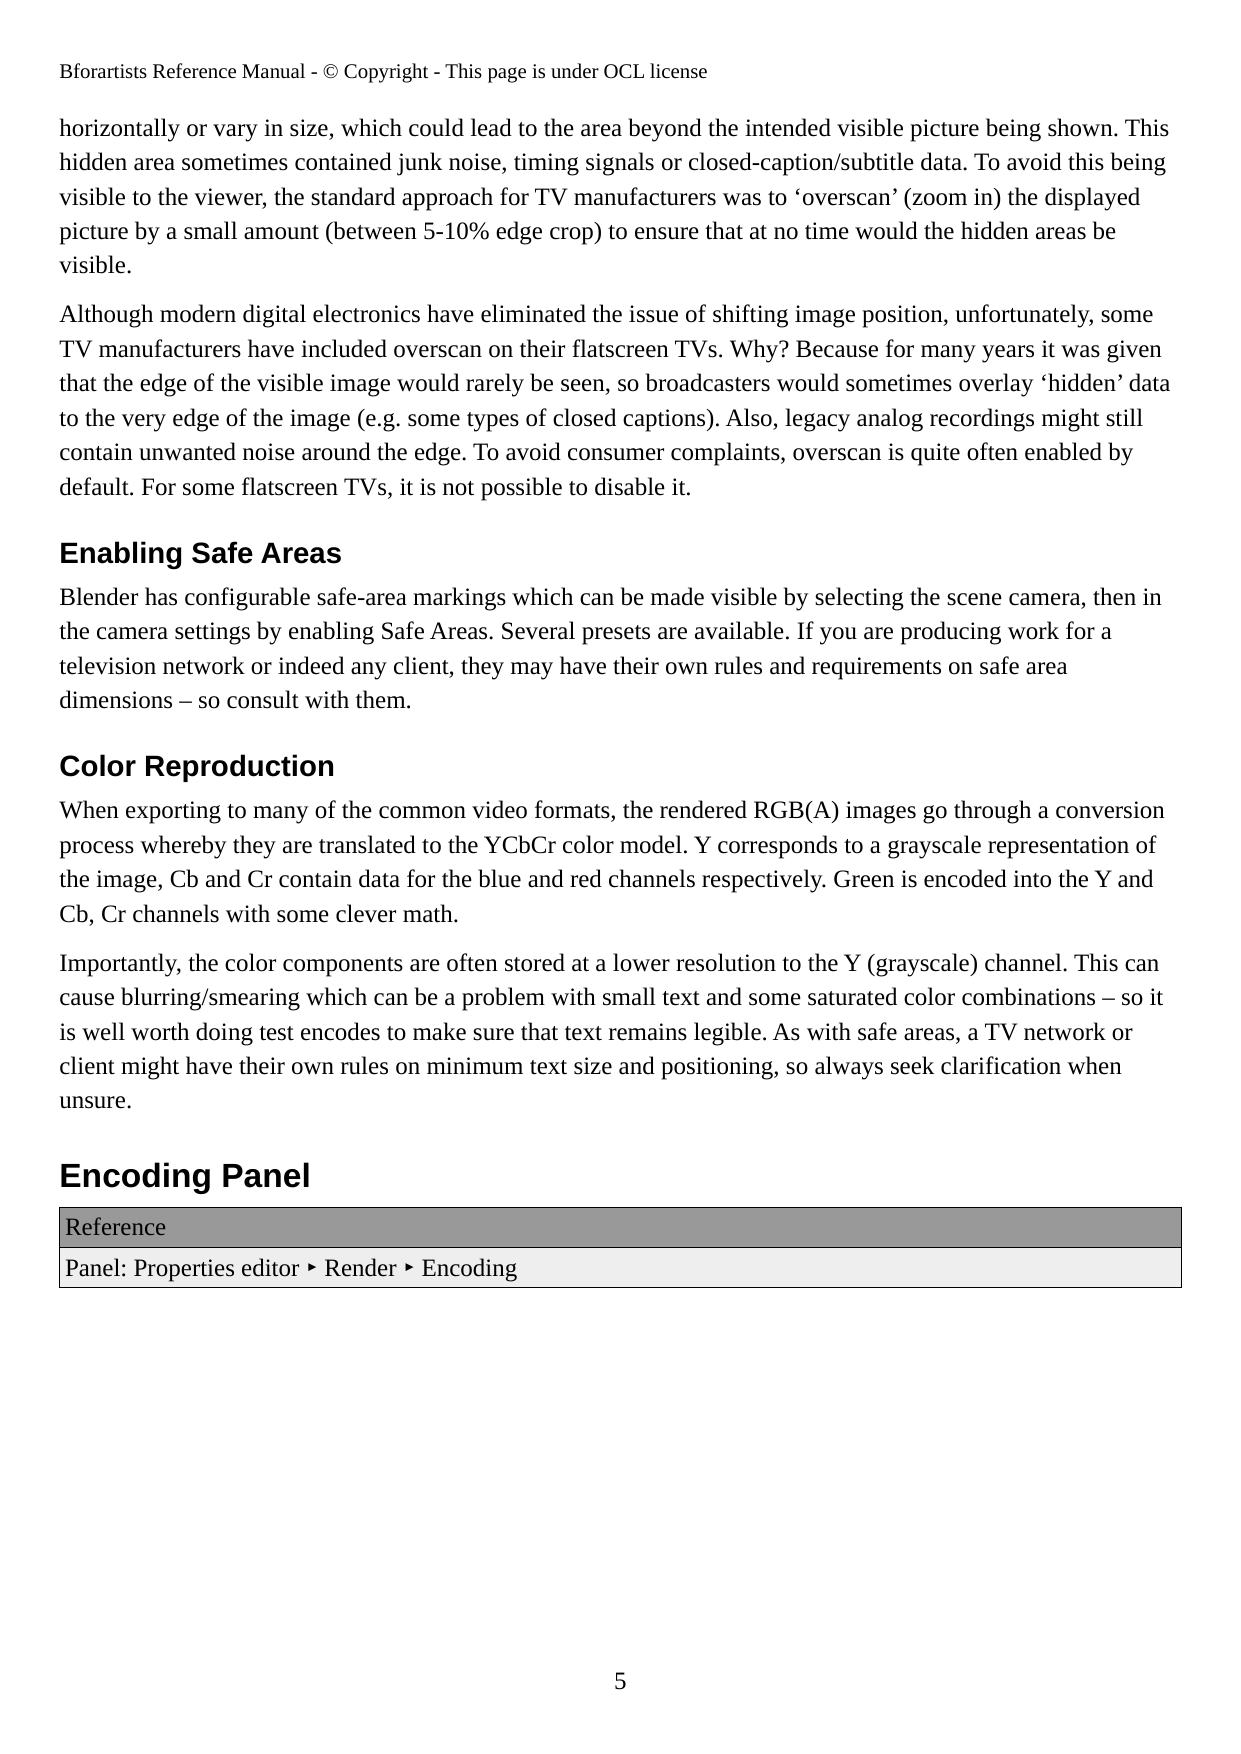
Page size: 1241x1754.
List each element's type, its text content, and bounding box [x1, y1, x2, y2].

subtitle Color Reproduction [59, 749, 1181, 783]
subtitle Enabling Safe Areas [59, 536, 1181, 569]
text When exporting to many of the common video formats, the rendered RGB(A) images go through a conversion process whereby they are translated to the YCbCr color model. Y corresponds to a grayscale representation of the image, Cb and Cr contain data for the blue and red channels respectively. Green is encoded into the Y and Cb, Cr channels with some clever math. [59, 795, 1181, 927]
text horizontally or vary in size, which could lead to the area beyond the intended visible picture being shown. This hidden area sometimes contained junk noise, timing signals or closed-caption/subtitle data. To avoid this being visible to the viewer, the standard approach for TV manufacturers was to ‘overscan’ (zoom in) the displayed picture by a small amount (between 5-10% edge crop) to ensure that at no time would the hidden areas be visible. [59, 113, 1181, 279]
text Although modern digital electronics have eliminated the issue of shifting image position, unfortunately, some TV manufacturers have included overscan on their flatscreen TVs. Why? Because for many years it was given that the edge of the visible image would rarely be seen, so broadcasters would sometimes overlay ‘hidden’ data to the very edge of the image (e.g. some types of closed captions). Also, legacy analog recordings might still contain unwanted noise around the edge. To avoid consumer complaints, overscan is quite often enabled by default. For some flatscreen TVs, it is not possible to disable it. [59, 299, 1181, 501]
text Importantly, the color components are often stored at a lower resolution to the Y (grayscale) channel. This can cause blurring/smearing which can be a problem with small text and some saturated color combinations – so it is well worth doing test encodes to make sure that text remains legible. As with safe areas, a TV network or client might have their own rules on minimum text size and positioning, so always seek clarification when unsure. [59, 948, 1181, 1114]
text Blender has configurable safe-area markings which can be made visible by selecting the scene camera, then in the camera settings by enabling Safe Areas. Several presets are available. If you are producing work for a television network or indeed any client, they may have their own rules and requirements on safe area dimensions – so consult with them. [59, 582, 1181, 714]
table_cell Panel: Properties editor ‣ Render ‣ Encoding [60, 1248, 1181, 1287]
table_header Reference [60, 1208, 1181, 1247]
subtitle Encoding Panel [59, 1156, 1181, 1194]
